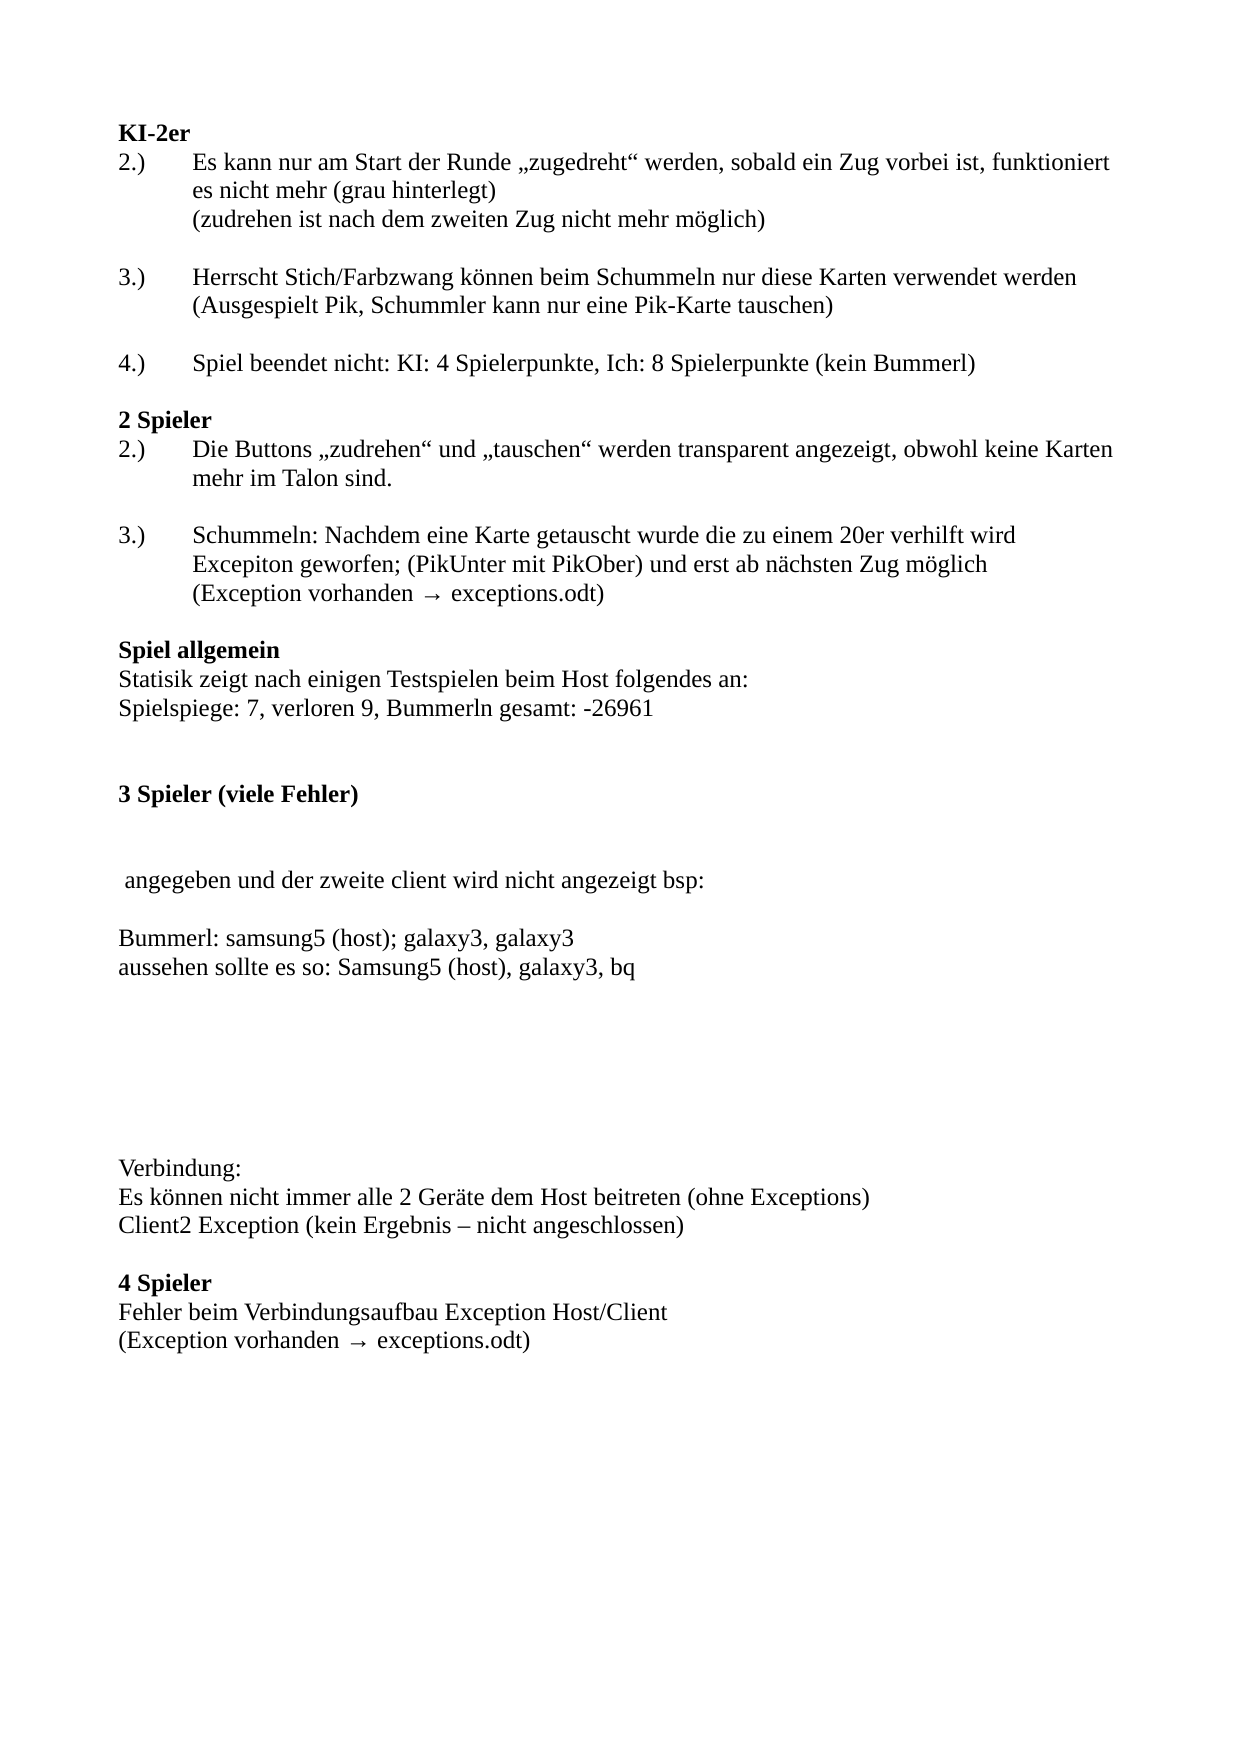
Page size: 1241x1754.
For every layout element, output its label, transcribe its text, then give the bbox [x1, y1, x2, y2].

text Spielspiege: 7, verloren 9, Bummerln gesamt: -26961 [118, 693, 1122, 722]
text Es können nicht immer alle 2 Geräte dem Host beitreten (ohne Exceptions) [118, 1182, 1122, 1211]
text KI-2er [118, 118, 1122, 147]
text 3 Spieler (viele Fehler) [118, 779, 1122, 808]
text (Exception vorhanden → exceptions.odt) [118, 578, 1122, 607]
text angegeben und der zweite client wird nicht angezeigt bsp: [118, 866, 1122, 894]
text 4 Spieler [118, 1268, 1122, 1297]
text Fehler beim Verbindungsaufbau Exception Host/Client [118, 1297, 1122, 1326]
text es nicht mehr (grau hinterlegt) [118, 176, 1122, 204]
text Verbindung: [118, 1153, 1122, 1182]
text 3.) Schummeln: Nachdem eine Karte getauscht wurde die zu einem 20er verhilft wird Excepiton geworfen; (PikUnter mit PikOber) und erst ab nächsten Zug möglich [118, 521, 1122, 578]
text 4.) Spiel beendet nicht: KI: 4 Spielerpunkte, Ich: 8 Spielerpunkte (kein Bummerl) [118, 348, 1122, 377]
text 2.) Es kann nur am Start der Runde „zugedreht“ werden, sobald ein Zug vorbei ist, funktioniert [118, 147, 1122, 176]
text Statisik zeigt nach einigen Testspielen beim Host folgendes an: [118, 664, 1122, 693]
text 3.) Herrscht Stich/Farbzwang können beim Schummeln nur diese Karten verwendet werden [118, 262, 1122, 291]
text aussehen sollte es so: Samsung5 (host), galaxy3, bq [118, 952, 1122, 981]
text (Exception vorhanden → exceptions.odt) [118, 1326, 1122, 1354]
text Bummerl: samsung5 (host); galaxy3, galaxy3 [118, 923, 1122, 952]
text Spiel allgemein [118, 636, 1122, 664]
text 2 Spieler [118, 406, 1122, 434]
text Client2 Exception (kein Ergebnis – nicht angeschlossen) [118, 1211, 1122, 1239]
text (Ausgespielt Pik, Schummler kann nur eine Pik-Karte tauschen) [118, 291, 1122, 319]
text (zudrehen ist nach dem zweiten Zug nicht mehr möglich) [118, 204, 1122, 233]
text mehr im Talon sind. [118, 463, 1122, 492]
text 2.) Die Buttons „zudrehen“ und „tauschen“ werden transparent angezeigt, obwohl keine Karten [118, 434, 1122, 463]
